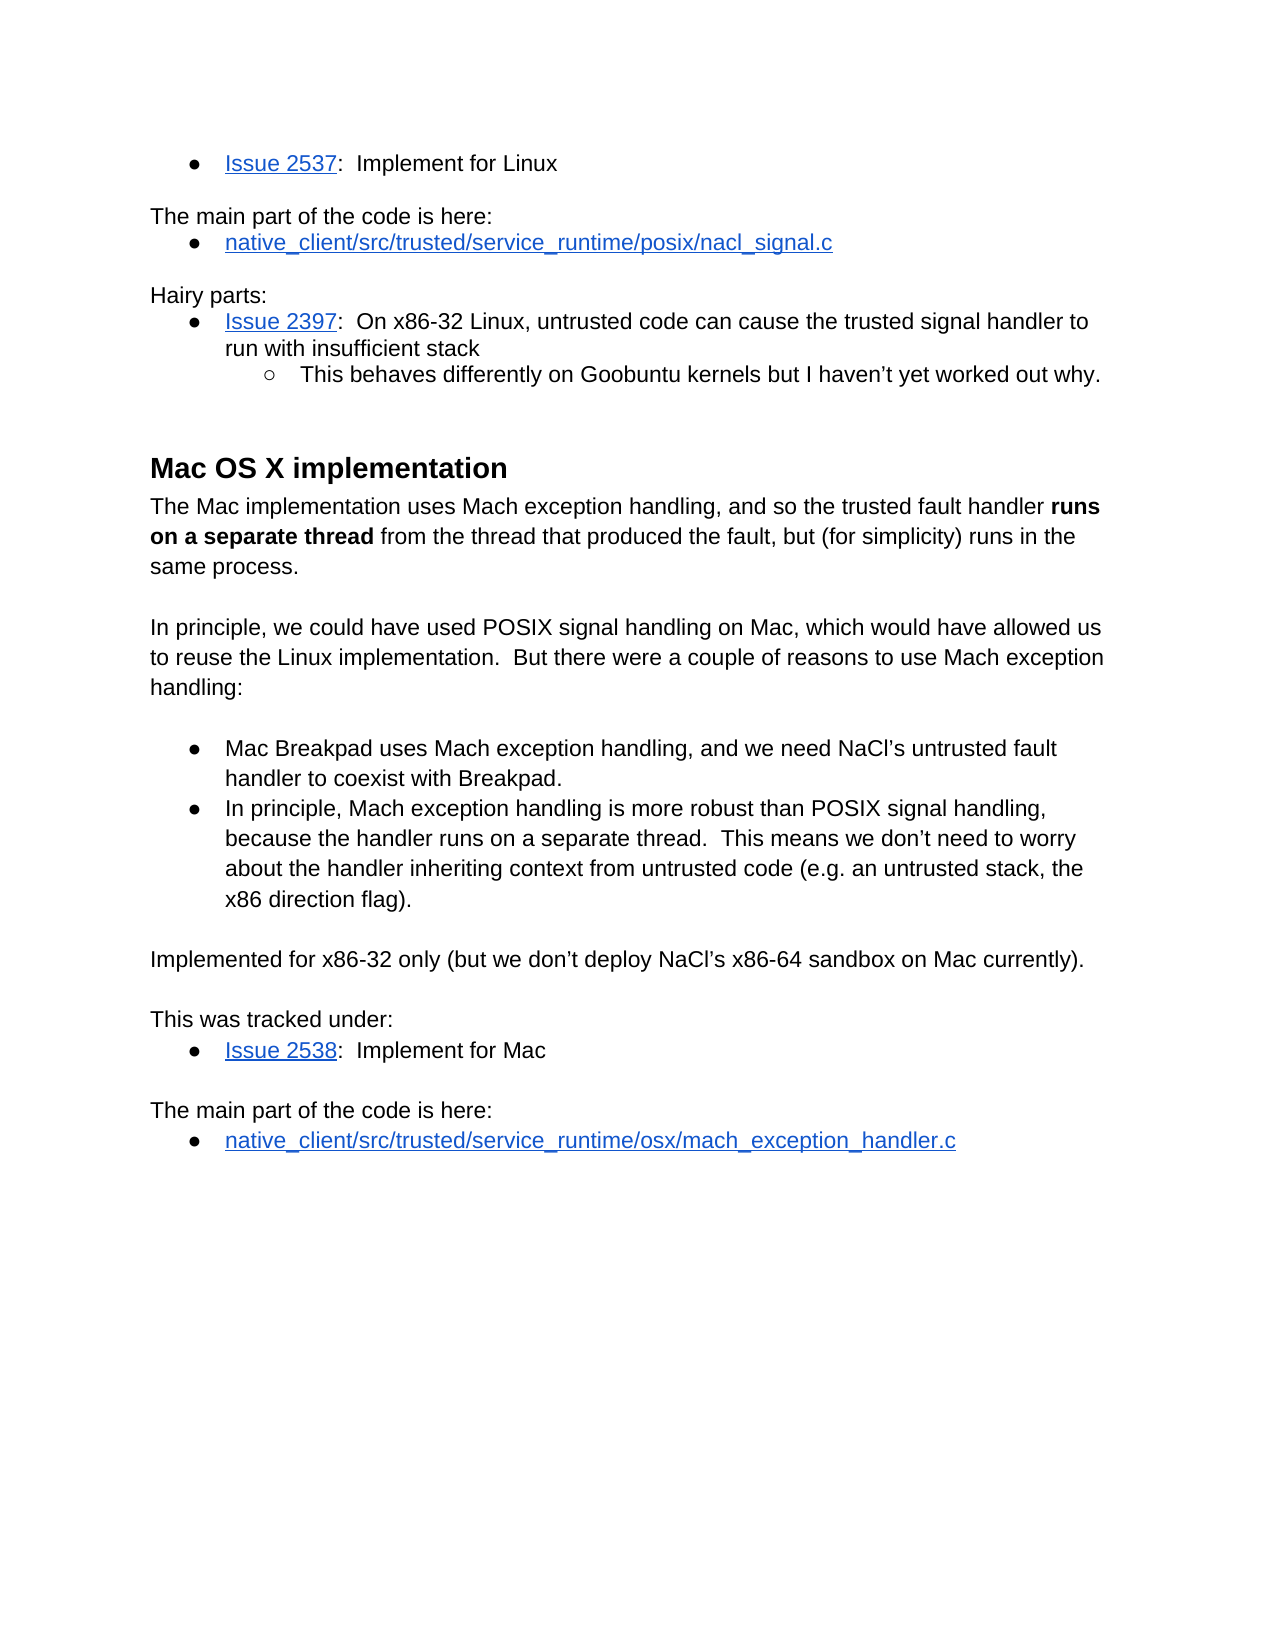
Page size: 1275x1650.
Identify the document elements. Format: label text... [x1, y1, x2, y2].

list Issue 2397: On x86-32 Linux, untrusted code can cause the trusted signal handler to run with insufficient stack [187, 308, 1125, 361]
list Issue 2538: Implement for Mac [187, 1037, 1125, 1063]
text This was tracked under: [150, 1006, 1125, 1033]
list Issue 2537: Implement for Linux [187, 150, 1125, 176]
list native_client/src/trusted/service_runtime/posix/nacl_signal.c [187, 229, 1125, 255]
text The Mac implementation uses Mach exception handling, and so the trusted fault handler runs on a separate thread from the thread that produced the fault, but (for simplicity) runs in the same process. [150, 493, 1125, 580]
list In principle, Mach exception handling is more robust than POSIX signal handling, because the handler runs on a separate thread. This means we don’t need to worry about the handler inheriting context from untrusted code (e.g. an untrusted stack, the x86 direction flag). [187, 795, 1125, 912]
text Hairy parts: [150, 282, 1125, 308]
text The main part of the code is here: [150, 1097, 1125, 1123]
text Implemented for x86-32 only (but we don’t deploy NaCl’s x86-64 sandbox on Mac currently). [150, 946, 1125, 972]
list Mac Breakpad uses Mach exception handling, and we need NaCl’s untrusted fault handler to coexist with Breakpad. [187, 734, 1125, 791]
list This behaves differently on Goobuntu kernels but I haven’t yet worked out why. [262, 361, 1125, 387]
text In principle, we could have used POSIX signal handling on Mac, which would have allowed us to reuse the Linux implementation. But there were a couple of reasons to use Mach exception handling: [150, 614, 1125, 701]
list native_client/src/trusted/service_runtime/osx/mach_exception_handler.c [187, 1127, 1125, 1154]
subtitle Mac OS X implementation [150, 451, 1125, 484]
text The main part of the code is here: [150, 203, 1125, 229]
